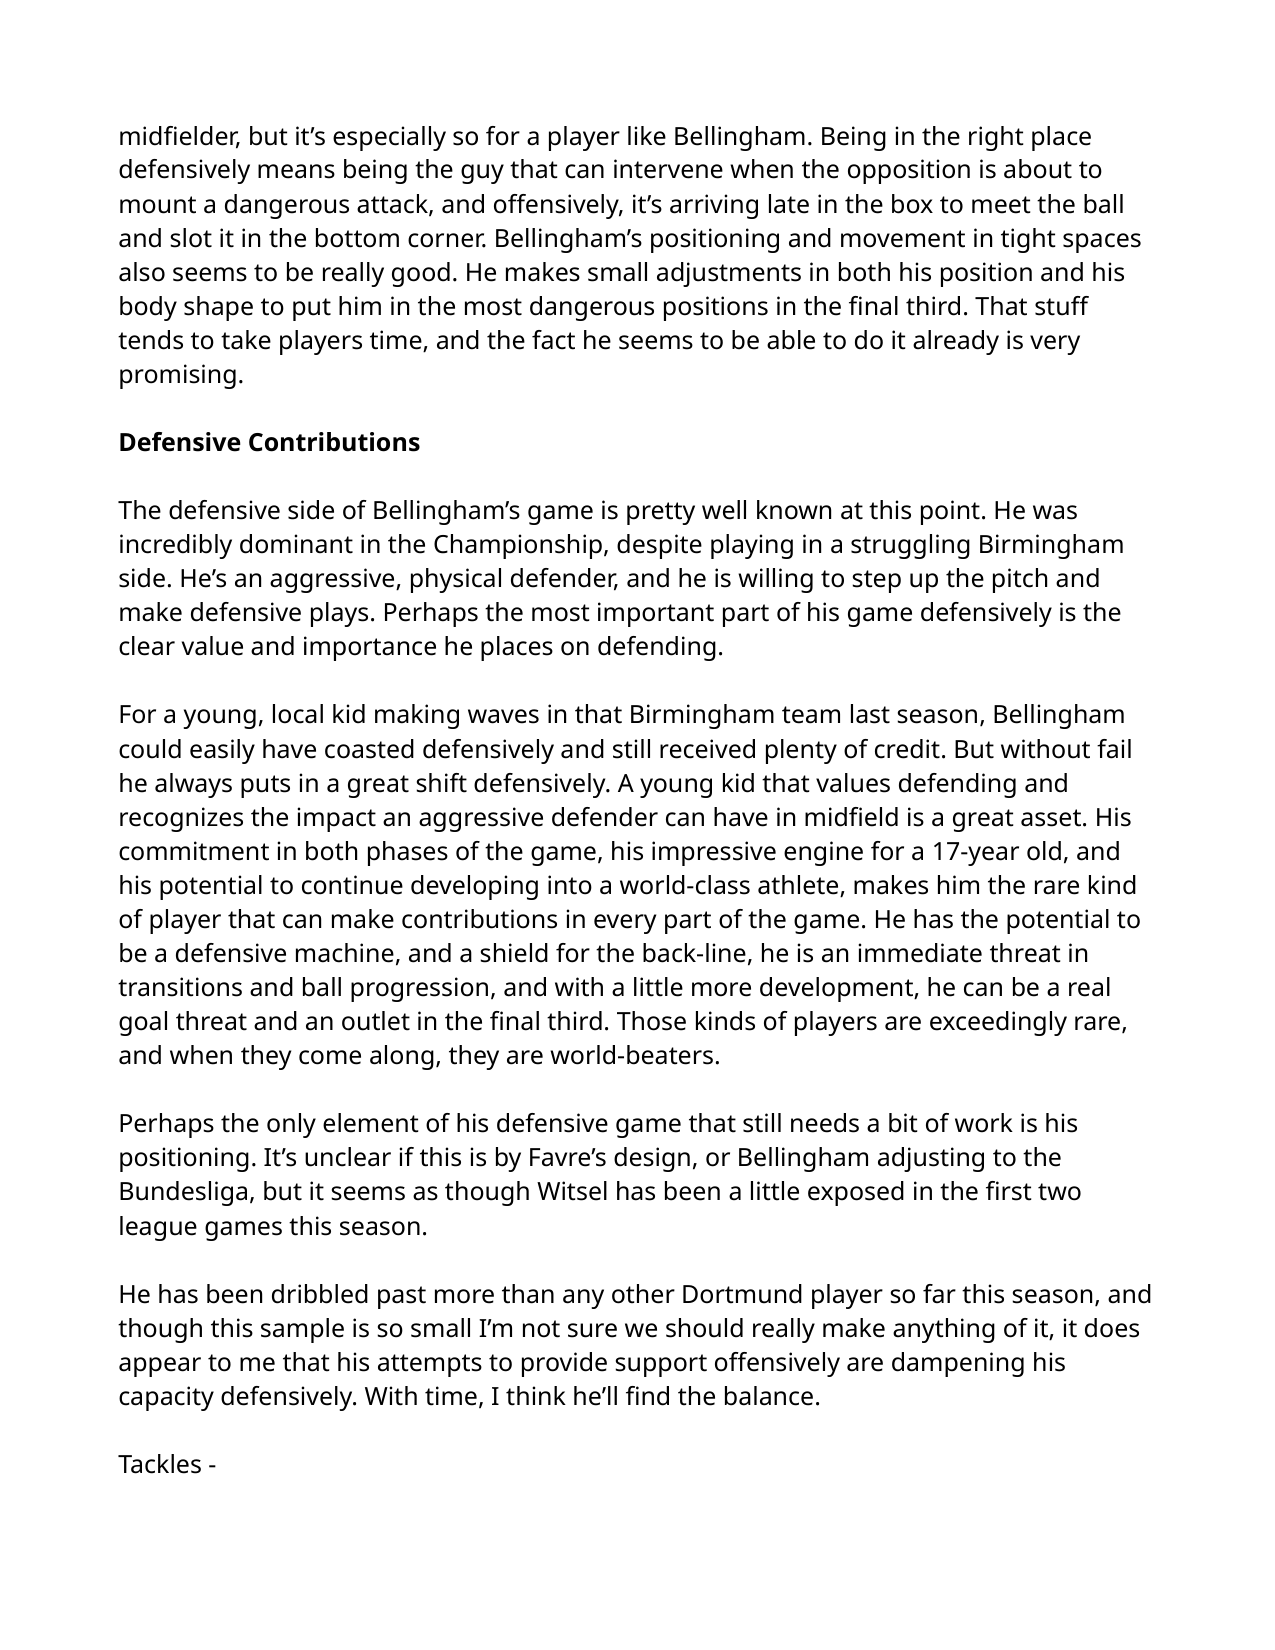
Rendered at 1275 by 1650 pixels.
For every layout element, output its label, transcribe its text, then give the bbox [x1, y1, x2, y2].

text Tackles - [118, 1447, 1157, 1481]
text Defensive Contributions [118, 425, 1157, 459]
text The defensive side of Bellingham’s game is pretty well known at this point. He was incredibly dominant in the Championship, despite playing in a struggling Birmingham side. He’s an aggressive, physical defender, and he is willing to step up the pitch and make defensive plays. Perhaps the most important part of his game defensively is the clear value and importance he places on defending. [118, 493, 1157, 663]
text He has been dribbled past more than any other Dortmund player so far this season, and though this sample is so small I’m not sure we should really make anything of it, it does appear to me that his attempts to provide support offensively are dampening his capacity defensively. With time, I think he’ll find the balance. [118, 1276, 1157, 1412]
text Perhaps the only element of his defensive game that still needs a bit of work is his positioning. It’s unclear if this is by Favre’s design, or Bellingham adjusting to the Bundesliga, but it seems as though Witsel has been a little exposed in the first two league games this season. [118, 1106, 1157, 1242]
text For a young, local kid making waves in that Birmingham team last season, Bellingham could easily have coasted defensively and still received plenty of credit. But without fail he always puts in a great shift defensively. A young kid that values defending and recognizes the impact an aggressive defender can have in midfield is a great asset. His commitment in both phases of the game, his impressive engine for a 17-year old, and his potential to continue developing into a world-class athlete, makes him the rare kind of player that can make contributions in every part of the game. He has the potential to be a defensive machine, and a shield for the back-line, he is an immediate threat in transitions and ball progression, and with a little more development, he can be a real goal threat and an outlet in the final third. Those kinds of players are exceedingly rare, and when they come along, they are world-beaters. [118, 697, 1157, 1072]
text midfielder, but it’s especially so for a player like Bellingham. Being in the right place defensively means being the guy that can intervene when the opposition is about to mount a dangerous attack, and offensively, it’s arriving late in the box to meet the ball and slot it in the bottom corner. Bellingham’s positioning and movement in tight spaces also seems to be really good. He makes small adjustments in both his position and his body shape to put him in the most dangerous positions in the final third. That stuff tends to take players time, and the fact he seems to be able to do it already is very promising. [118, 118, 1157, 391]
